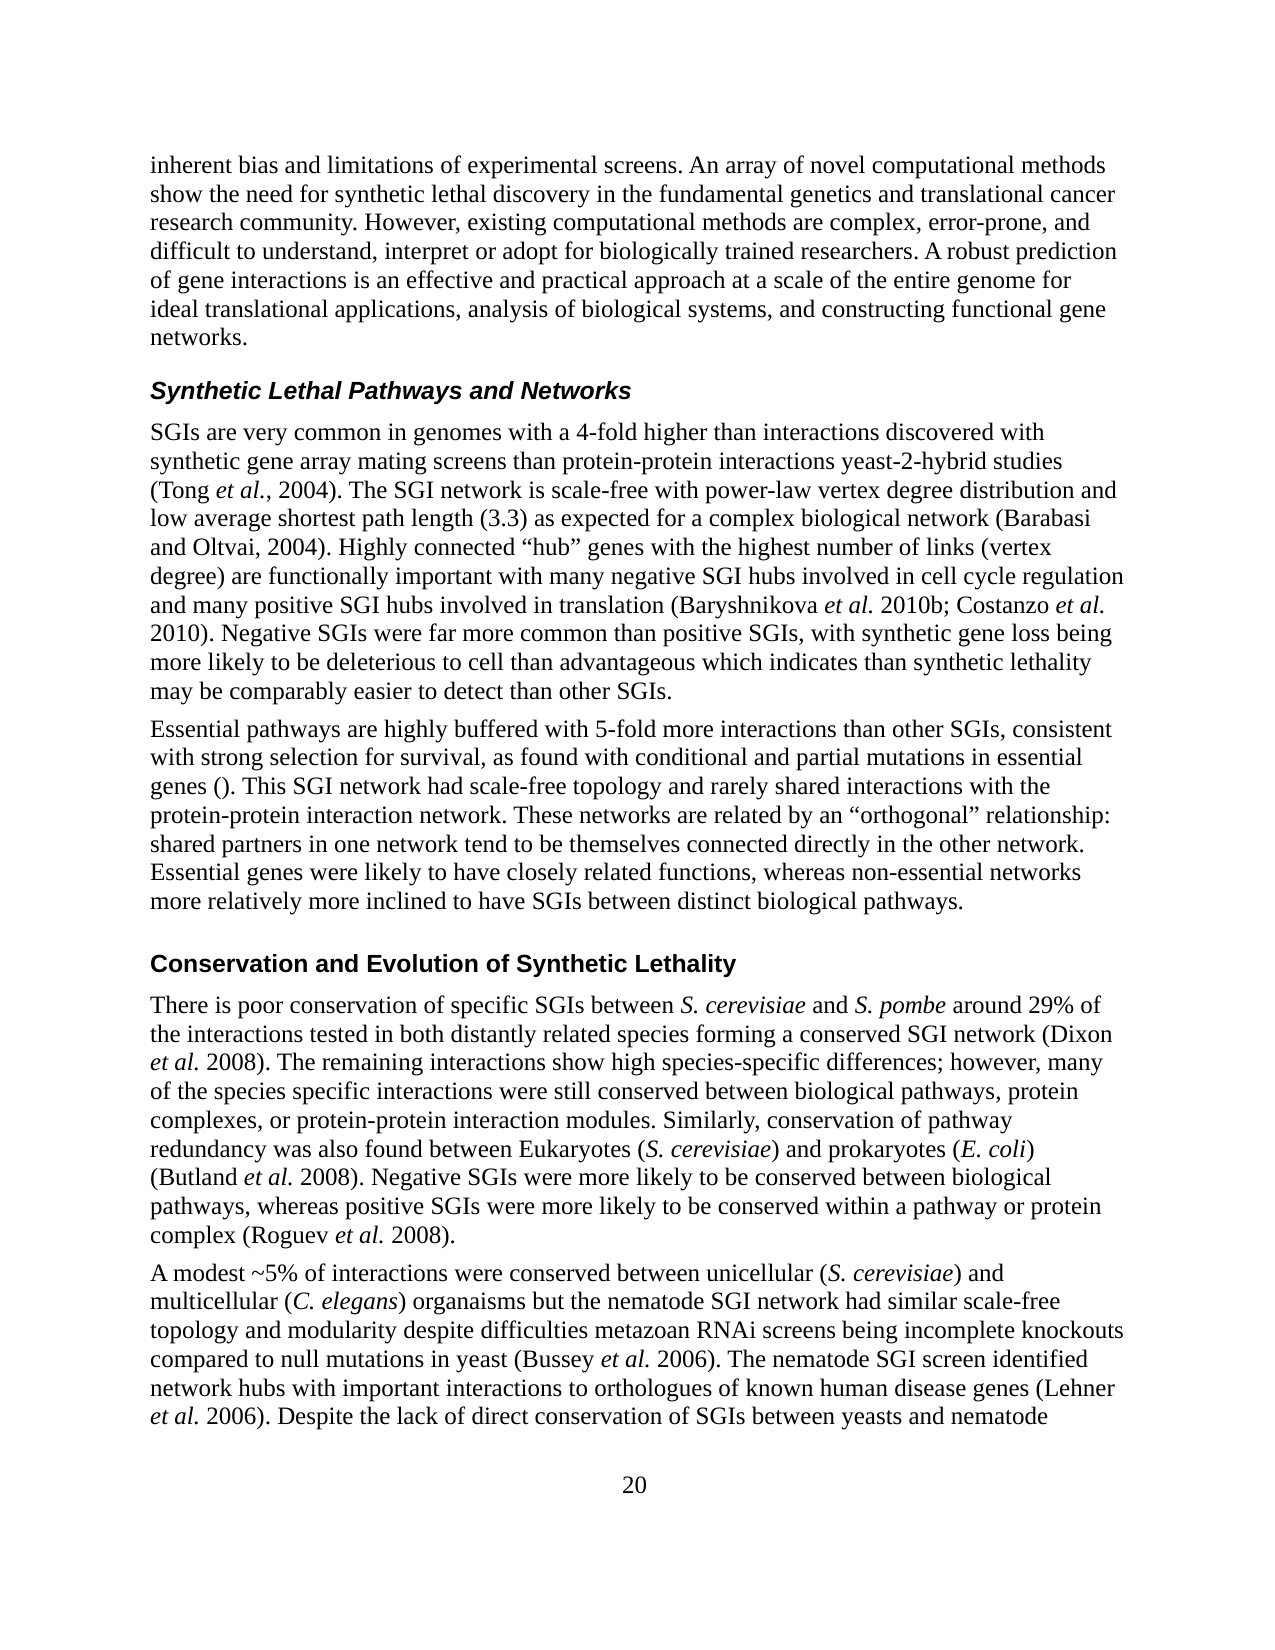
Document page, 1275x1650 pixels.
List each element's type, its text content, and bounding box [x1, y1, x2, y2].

text inherent bias and limitations of experimental screens. An array of novel computational methods show the need for synthetic lethal discovery in the fundamental genetics and translational cancer research community. However, existing computational methods are complex, error-prone, and difficult to understand, interpret or adopt for biologically trained researchers. A robust prediction of gene interactions is an effective and practical approach at a scale of the entire genome for ideal translational applications, analysis of biological systems, and constructing functional gene networks. [150, 150, 1125, 351]
text SGIs are very common in genomes with a 4-fold higher than interactions discovered with synthetic gene array mating screens than protein-protein interactions yeast-2-hybrid studies (Tong et al., 2004). The SGI network is scale-free with power-law vertex degree distribution and low average shortest path length (3.3) as expected for a complex biological network (Barabasi and Oltvai, 2004). Highly connected “hub” genes with the highest number of links (vertex degree) are functionally important with many negative SGI hubs involved in cell cycle regulation and many positive SGI hubs involved in translation (Baryshnikova et al. 2010b; Costanzo et al. 2010). Negative SGIs were far more common than positive SGIs, with synthetic gene loss being more likely to be deleterious to cell than advantageous which indicates than synthetic lethality may be comparably easier to detect than other SGIs. [150, 417, 1125, 705]
text A modest ~5% of interactions were conserved between unicellular (S. cerevisiae) and multicellular (C. elegans) organaisms but the nematode SGI network had similar scale-free topology and modularity despite difficulties metazoan RNAi screens being incomplete knockouts compared to null mutations in yeast (Bussey et al. 2006). The nematode SGI screen identified network hubs with important interactions to orthologues of known human disease genes (Lehner et al. 2006). Despite the lack of direct conservation of SGIs between yeasts and nematode [150, 1258, 1125, 1430]
text Essential pathways are highly buffered with 5-fold more interactions than other SGIs, consistent with strong selection for survival, as found with conditional and partial mutations in essential genes (). This SGI network had scale-free topology and rarely shared interactions with the protein-protein interaction network. These networks are related by an “orthogonal” relationship: shared partners in one network tend to be themselves connected directly in the other network. Essential genes were likely to have closely related functions, whereas non-essential networks more relatively more inclined to have SGIs between distinct biological pathways. [150, 714, 1125, 915]
subtitle Synthetic Lethal Pathways and Networks [150, 376, 1125, 405]
subtitle Conservation and Evolution of Synthetic Lethality [150, 949, 1125, 977]
text There is poor conservation of specific SGIs between S. cerevisiae and S. pombe around 29% of the interactions tested in both distantly related species forming a conserved SGI network (Dixon et al. 2008). The remaining interactions show high species-specific differences; however, many of the species specific interactions were still conserved between biological pathways, protein complexes, or protein-protein interaction modules. Similarly, conservation of pathway redundancy was also found between Eukaryotes (S. cerevisiae) and prokaryotes (E. coli) (Butland et al. 2008). Negative SGIs were more likely to be conserved between biological pathways, whereas positive SGIs were more likely to be conserved within a pathway or protein complex (Roguev et al. 2008). [150, 990, 1125, 1249]
